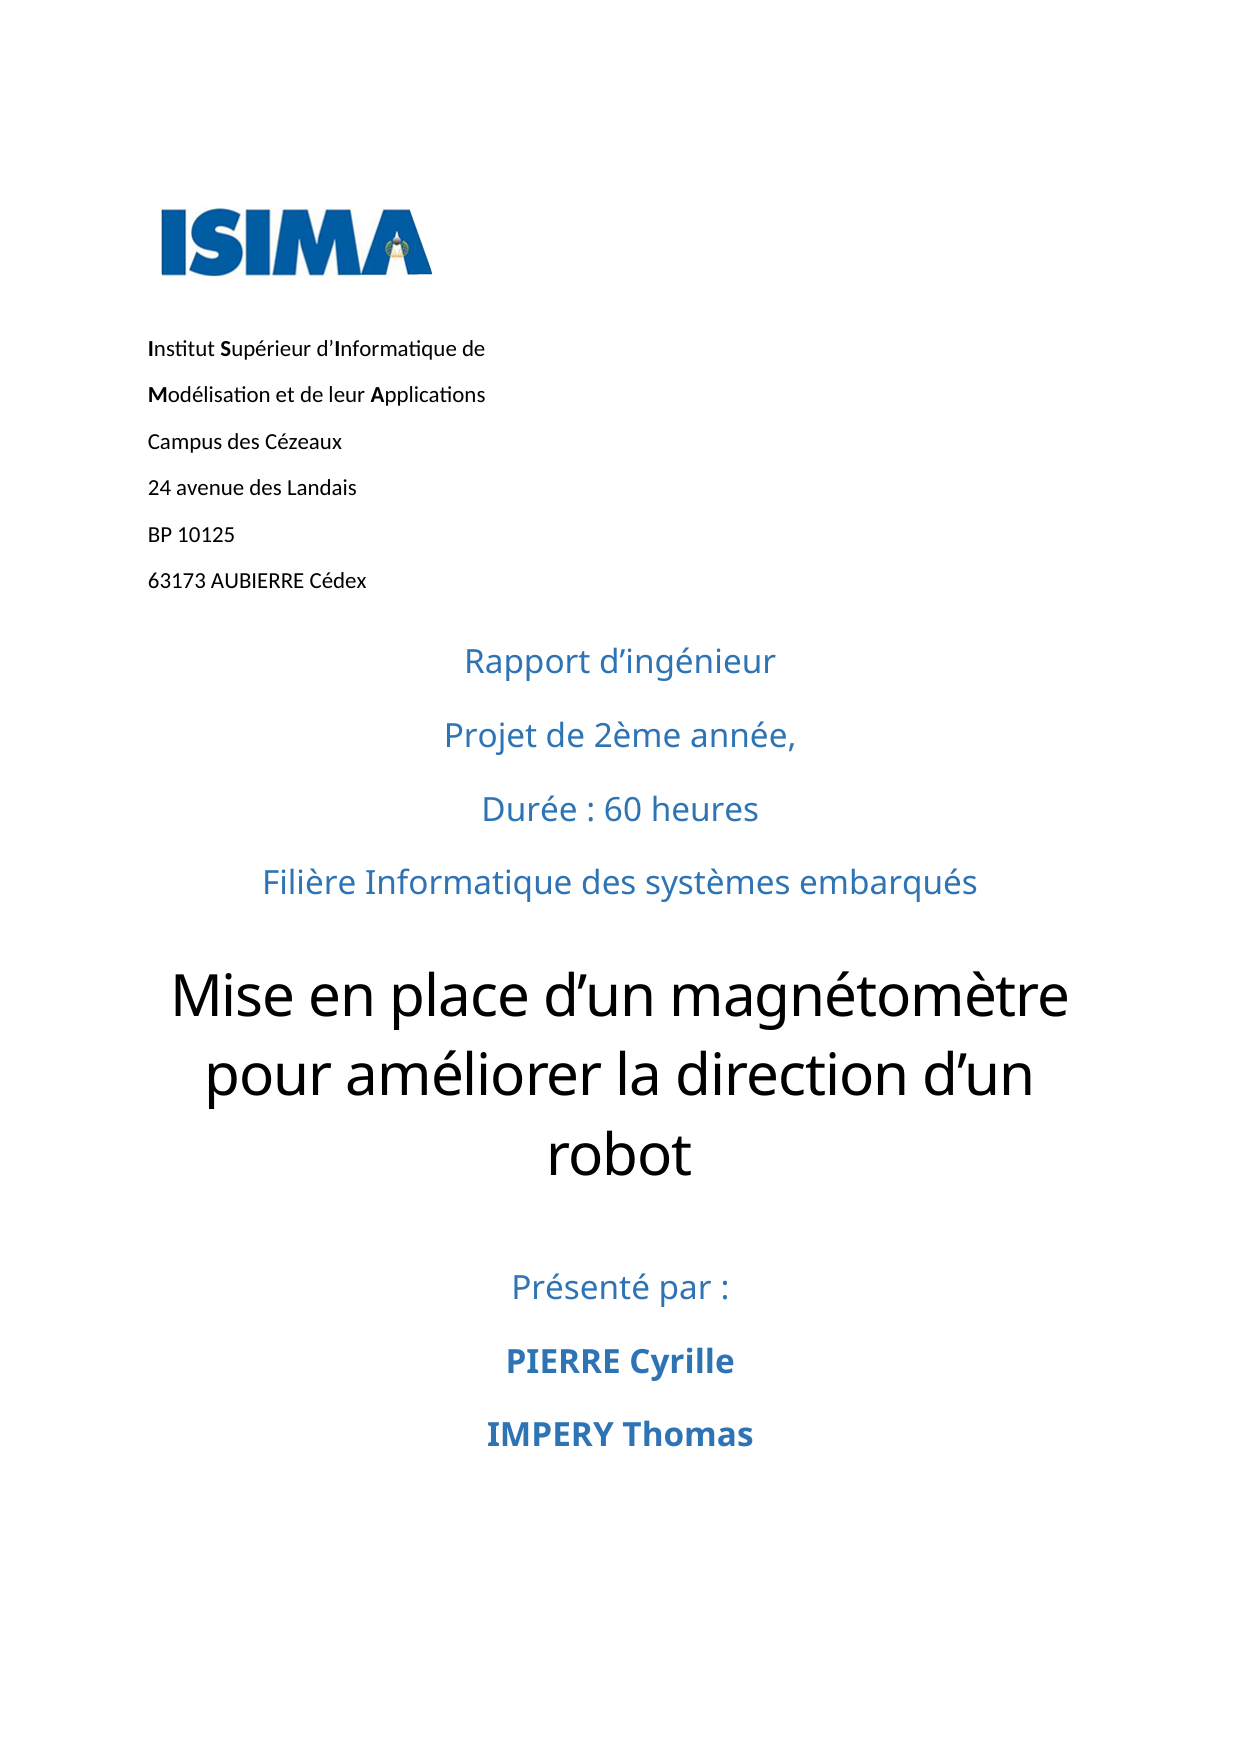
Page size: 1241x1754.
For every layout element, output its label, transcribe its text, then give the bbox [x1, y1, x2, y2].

subtitle Projet de 2ème année, [148, 712, 1093, 757]
subtitle Filière Informatique des systèmes embarqués [148, 859, 1093, 904]
text 24 avenue des Landais [148, 473, 1093, 502]
subtitle Durée : 60 heures [148, 785, 1093, 831]
text Modélisation et de leur Applications [148, 380, 1093, 408]
subtitle PIERRE Cyrille [148, 1337, 1093, 1383]
subtitle Présenté par : [148, 1264, 1093, 1309]
text Campus des Cézeaux [148, 427, 1093, 455]
subtitle Rapport d’ingénieur [148, 638, 1093, 684]
subtitle IMPERY Thomas [148, 1411, 1093, 1456]
text BP 10125 [148, 520, 1093, 548]
text 63173 AUBIERRE Cédex [148, 567, 1093, 595]
text Institut Supérieur d’Informatique de [148, 334, 1093, 362]
text Mise en place d’un magnétomètre pour améliorer la direction d’un robot [148, 954, 1093, 1192]
